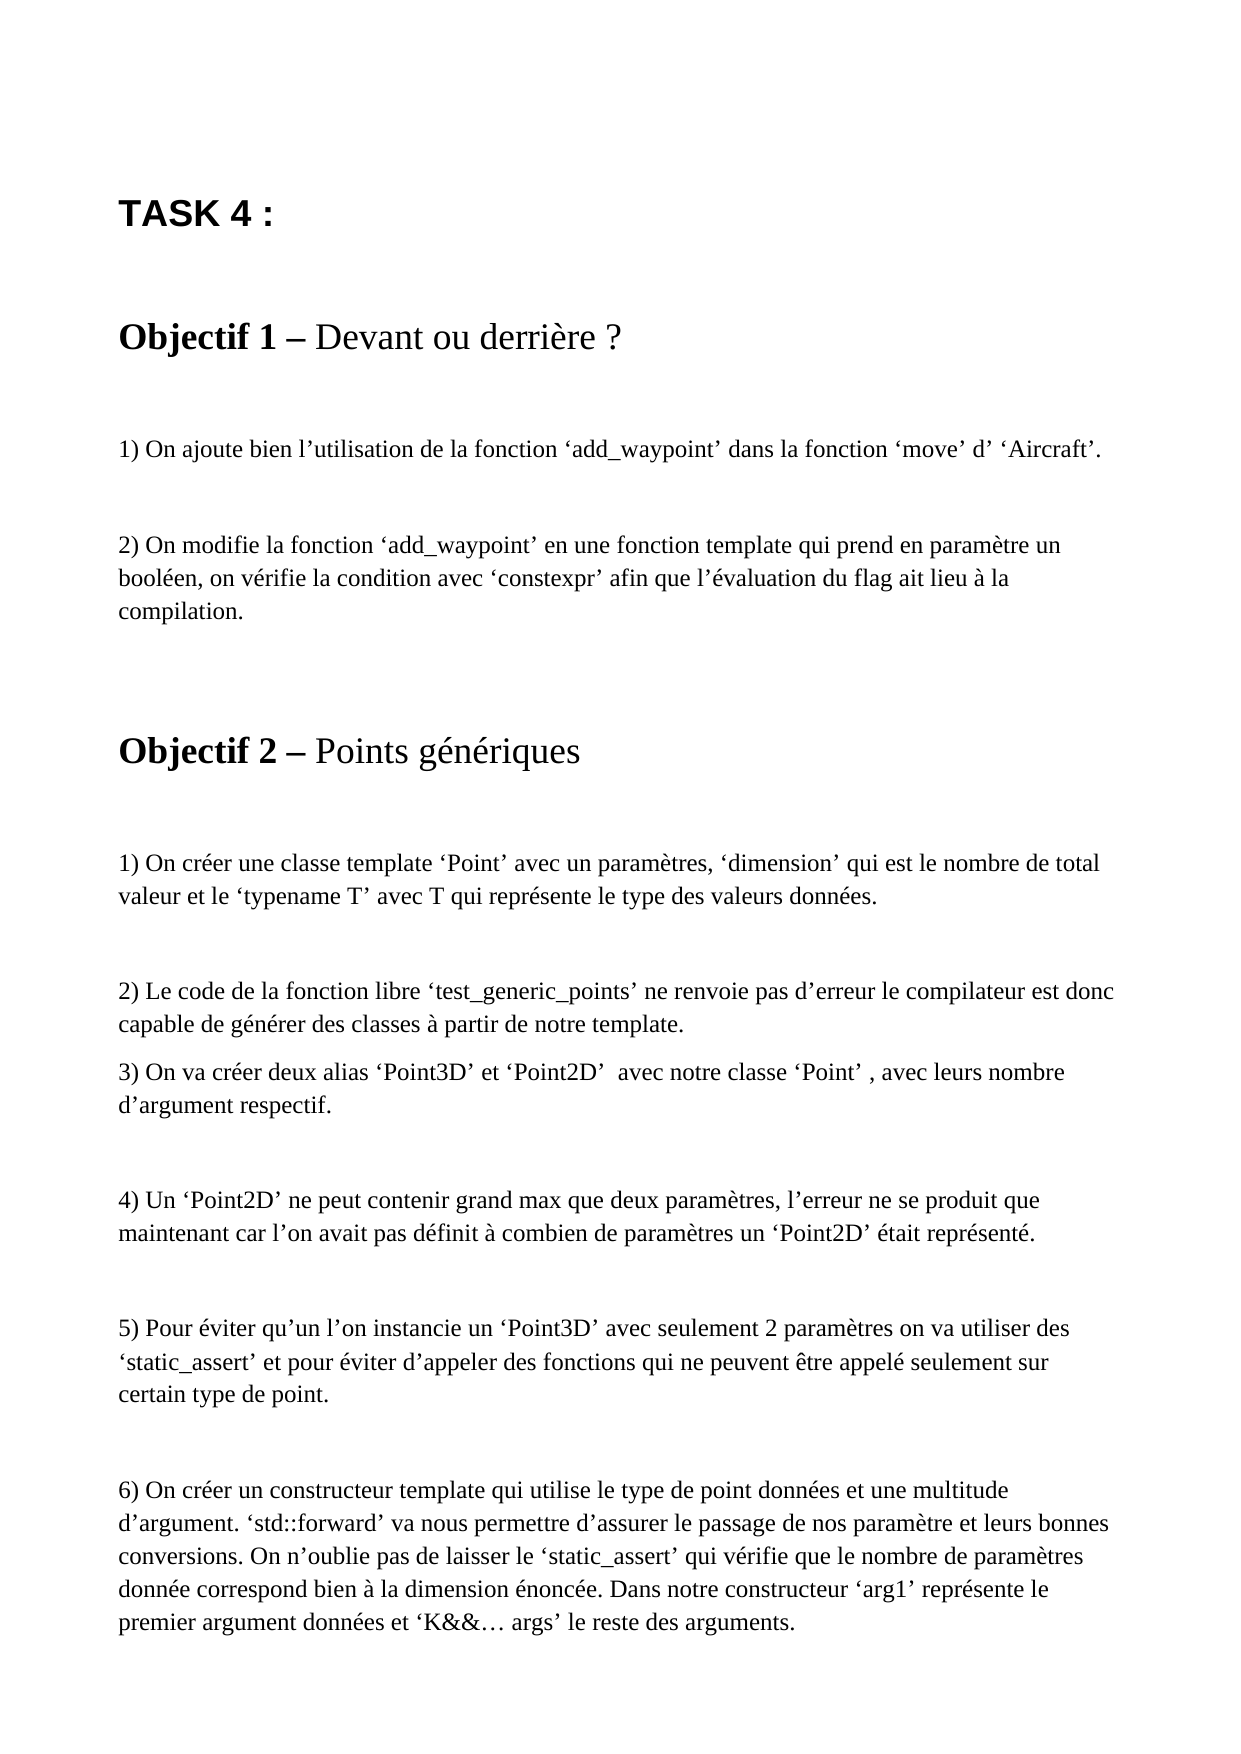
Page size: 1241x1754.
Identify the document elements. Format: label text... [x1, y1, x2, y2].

subtitle Objectif 2 – Points génériques [118, 728, 1122, 772]
text 3) On va créer deux alias ‘Point3D’ et ‘Point2D’ avec notre classe ‘Point’ , avec leurs nombre d’argument respectif. [118, 1057, 1122, 1119]
text 6) On créer un constructeur template qui utilise le type de point données et une multitude d’argument. ‘std::forward’ va nous permettre d’assurer le passage de nos paramètre et leurs bonnes conversions. On n’oublie pas de laisser le ‘static_assert’ qui vérifie que le nombre de paramètres donnée correspond bien à la dimension énoncée. Dans notre constructeur ‘arg1’ représente le premier argument données et ‘K&&… args’ le reste des arguments. [118, 1475, 1122, 1636]
subtitle TASK 4 : [118, 191, 1122, 234]
text 2) On modifie la fonction ‘add_waypoint’ en une fonction template qui prend en paramètre un booléen, on vérifie la condition avec ‘constexpr’ afin que l’évaluation du flag ait lieu à la compilation. [118, 530, 1122, 624]
text 5) Pour éviter qu’un l’on instancie un ‘Point3D’ avec seulement 2 paramètres on va utiliser des ‘static_assert’ et pour éviter d’appeler des fonctions qui ne peuvent être appelé seulement sur certain type de point. [118, 1313, 1122, 1408]
text 1) On ajoute bien l’utilisation de la fonction ‘add_waypoint’ dans la fonction ‘move’ d’ ‘Aircraft’. [118, 434, 1122, 463]
text 2) Le code de la fonction libre ‘test_generic_points’ ne renvoie pas d’erreur le compilateur est donc capable de générer des classes à partir de notre template. [118, 976, 1122, 1038]
text 1) On créer une classe template ‘Point’ avec un paramètres, ‘dimension’ qui est le nombre de total valeur et le ‘typename T’ avec T qui représente le type des valeurs données. [118, 848, 1122, 910]
subtitle Objectif 1 – Devant ou derrière ? [118, 315, 1122, 358]
text 4) Un ‘Point2D’ ne peut contenir grand max que deux paramètres, l’erreur ne se produit que maintenant car l’on avait pas définit à combien de paramètres un ‘Point2D’ était représenté. [118, 1185, 1122, 1247]
